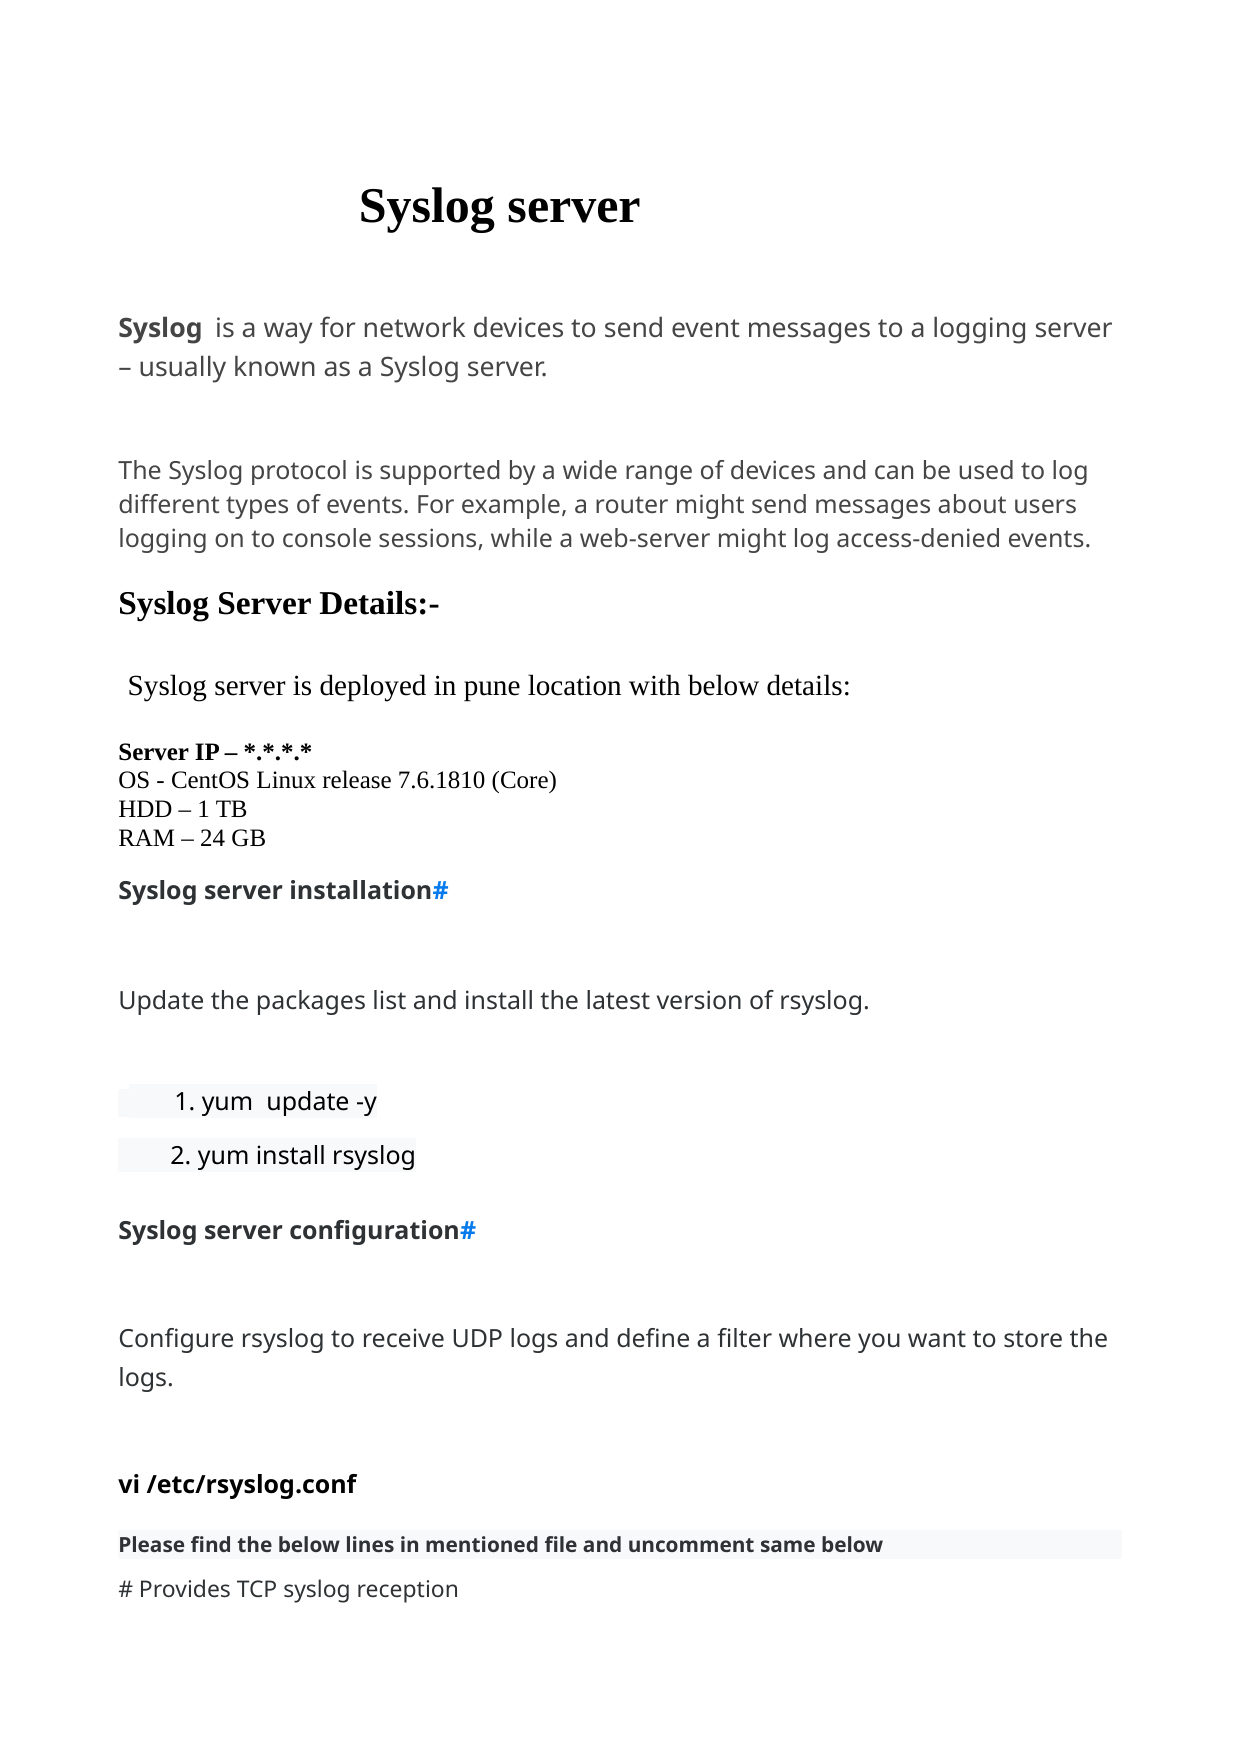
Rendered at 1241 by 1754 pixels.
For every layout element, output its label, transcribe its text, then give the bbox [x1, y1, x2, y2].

text 2. yum install rsyslog [118, 1138, 1122, 1172]
text Syslog is a way for network devices to send event messages to a logging server – usually known as a Syslog server. [118, 291, 1122, 384]
text OS - CentOS Linux release 7.6.1810 (Core) [118, 765, 1122, 794]
text RAM – 24 GB [118, 823, 1122, 852]
text Configure rsyslog to receive UDP logs and define a filter where you want to store the logs. [118, 1320, 1122, 1394]
text Server IP – *.*.*.* [118, 737, 1122, 765]
text vi /etc/rsyslog.conf [118, 1467, 1122, 1501]
subtitle Syslog server configuration# [118, 1212, 1122, 1246]
text Syslog server is deployed in pune location with below details: [118, 660, 1122, 703]
text Syslog server [118, 176, 1122, 233]
subtitle Syslog server installation# [118, 872, 1122, 907]
text Please find the below lines in mentioned file and uncomment same below [118, 1530, 1122, 1559]
text 1. yum update -y [118, 1084, 1122, 1118]
text HDD – 1 TB [118, 794, 1122, 823]
text # Provides TCP syslog reception [118, 1573, 1122, 1604]
text Update the packages list and install the latest version of rsyslog. [118, 983, 1122, 1017]
text Syslog Server Details:- [118, 583, 1122, 622]
text The Syslog protocol is supported by a wide range of devices and can be used to log different types of events. For example, a router might send messages about users logging on to console sessions, while a web-server might log access-denied events. [118, 452, 1122, 554]
